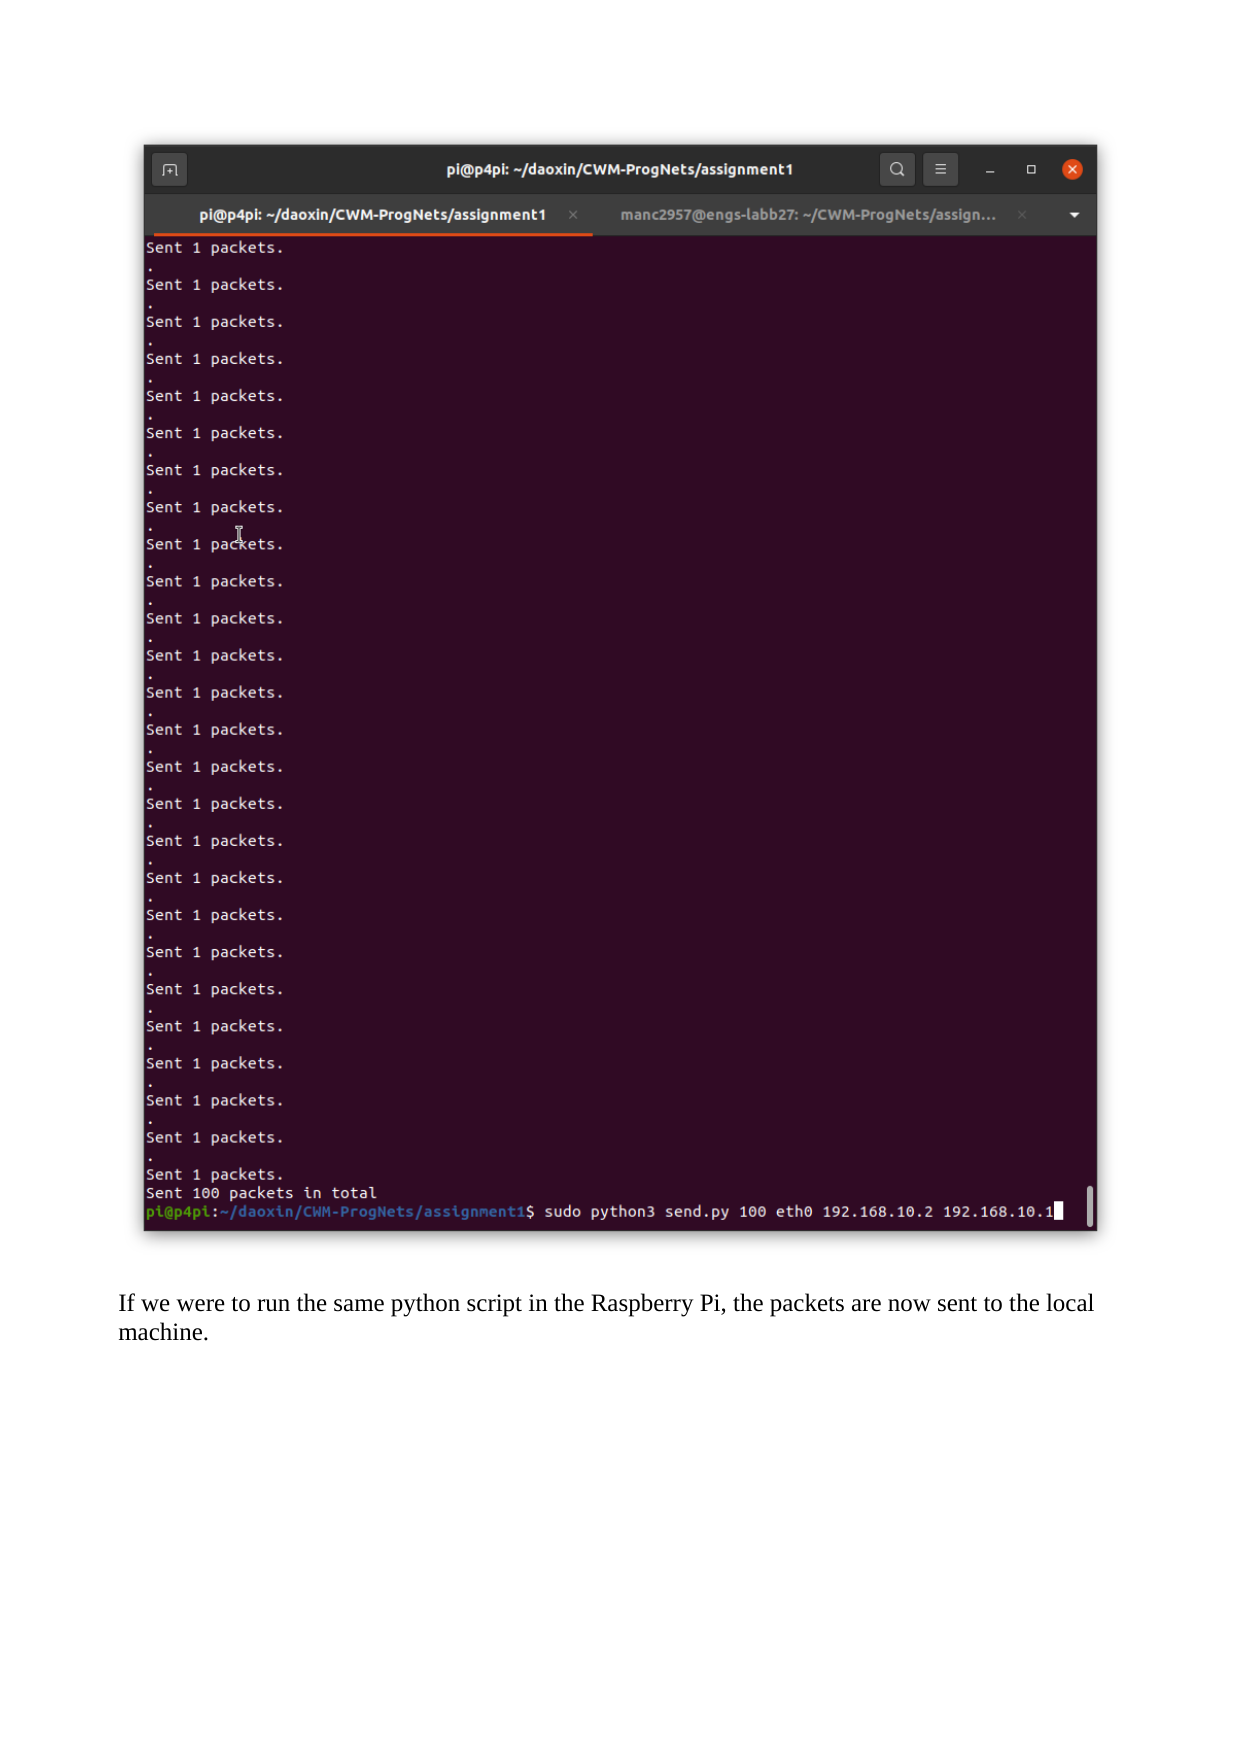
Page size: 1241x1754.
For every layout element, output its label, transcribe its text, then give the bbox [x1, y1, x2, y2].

picture [118, 123, 1123, 1260]
text If we were to run the same python script in the Raspberry Pi, the packets are now sent to the local machine. [118, 1288, 1122, 1346]
